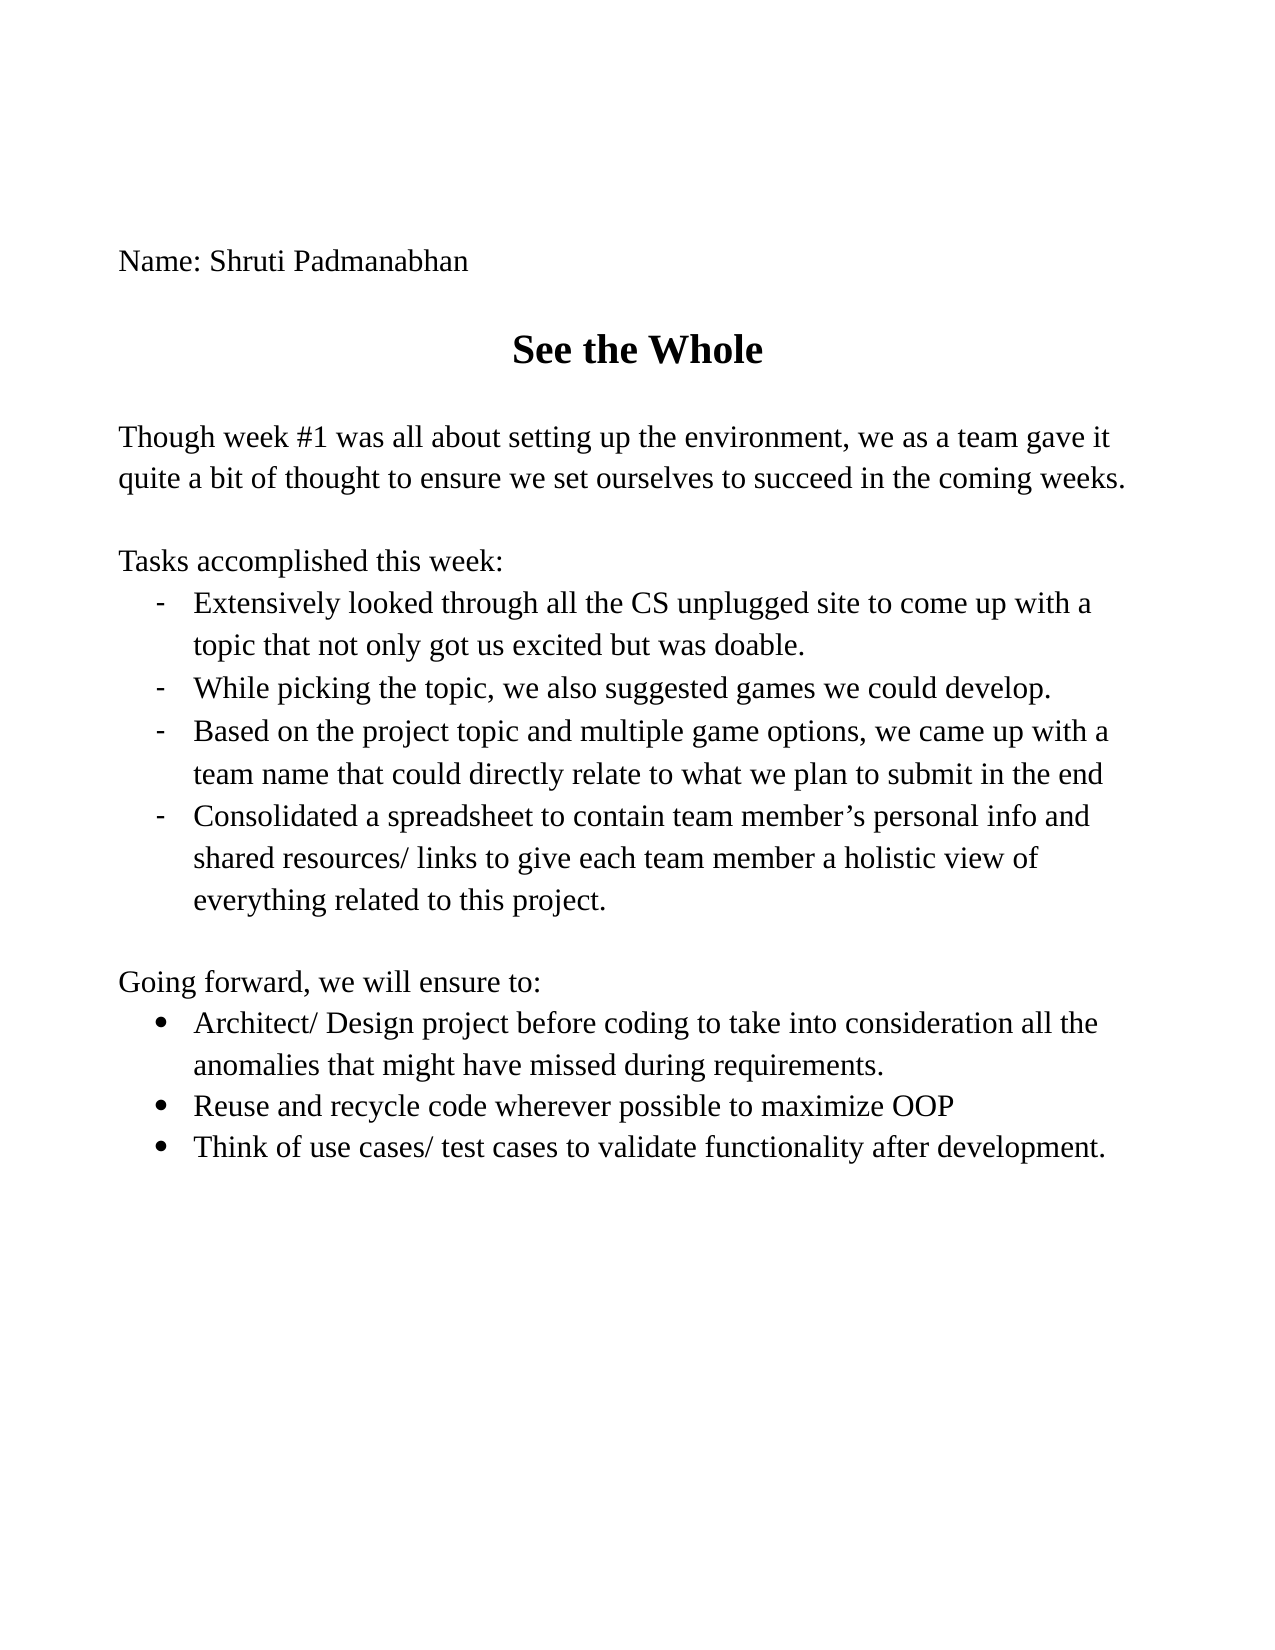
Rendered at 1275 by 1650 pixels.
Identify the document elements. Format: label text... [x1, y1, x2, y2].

text Going forward, we will ensure to: [118, 963, 1157, 999]
list Think of use cases/ test cases to validate functionality after development. [156, 1128, 1157, 1164]
text Name: Shruti Padmanabhan [118, 242, 1157, 278]
list Consolidated a spreadsheet to contain team member’s personal info and shared resources/ links to give each team member a holistic view of everything related to this project. [156, 796, 1157, 917]
text Though week #1 was all about setting up the environment, we as a team gave it quite a bit of thought to ensure we set ourselves to succeed in the coming weeks. [118, 418, 1157, 495]
text Tasks accomplished this week: [118, 542, 1157, 578]
list While picking the topic, we also suggested games we could develop. [156, 668, 1157, 706]
list Architect/ Design project before coding to take into consideration all the anomalies that might have missed during requirements. [156, 1004, 1157, 1082]
list Reuse and recycle code wherever possible to maximize OOP [156, 1087, 1157, 1123]
text See the Whole [118, 324, 1157, 372]
list Based on the project topic and multiple game options, we came up with a team name that could directly relate to what we plan to submit in the end [156, 711, 1157, 791]
list Extensively looked through all the CS unplugged site to come up with a topic that not only got us excited but was doable. [156, 583, 1157, 662]
